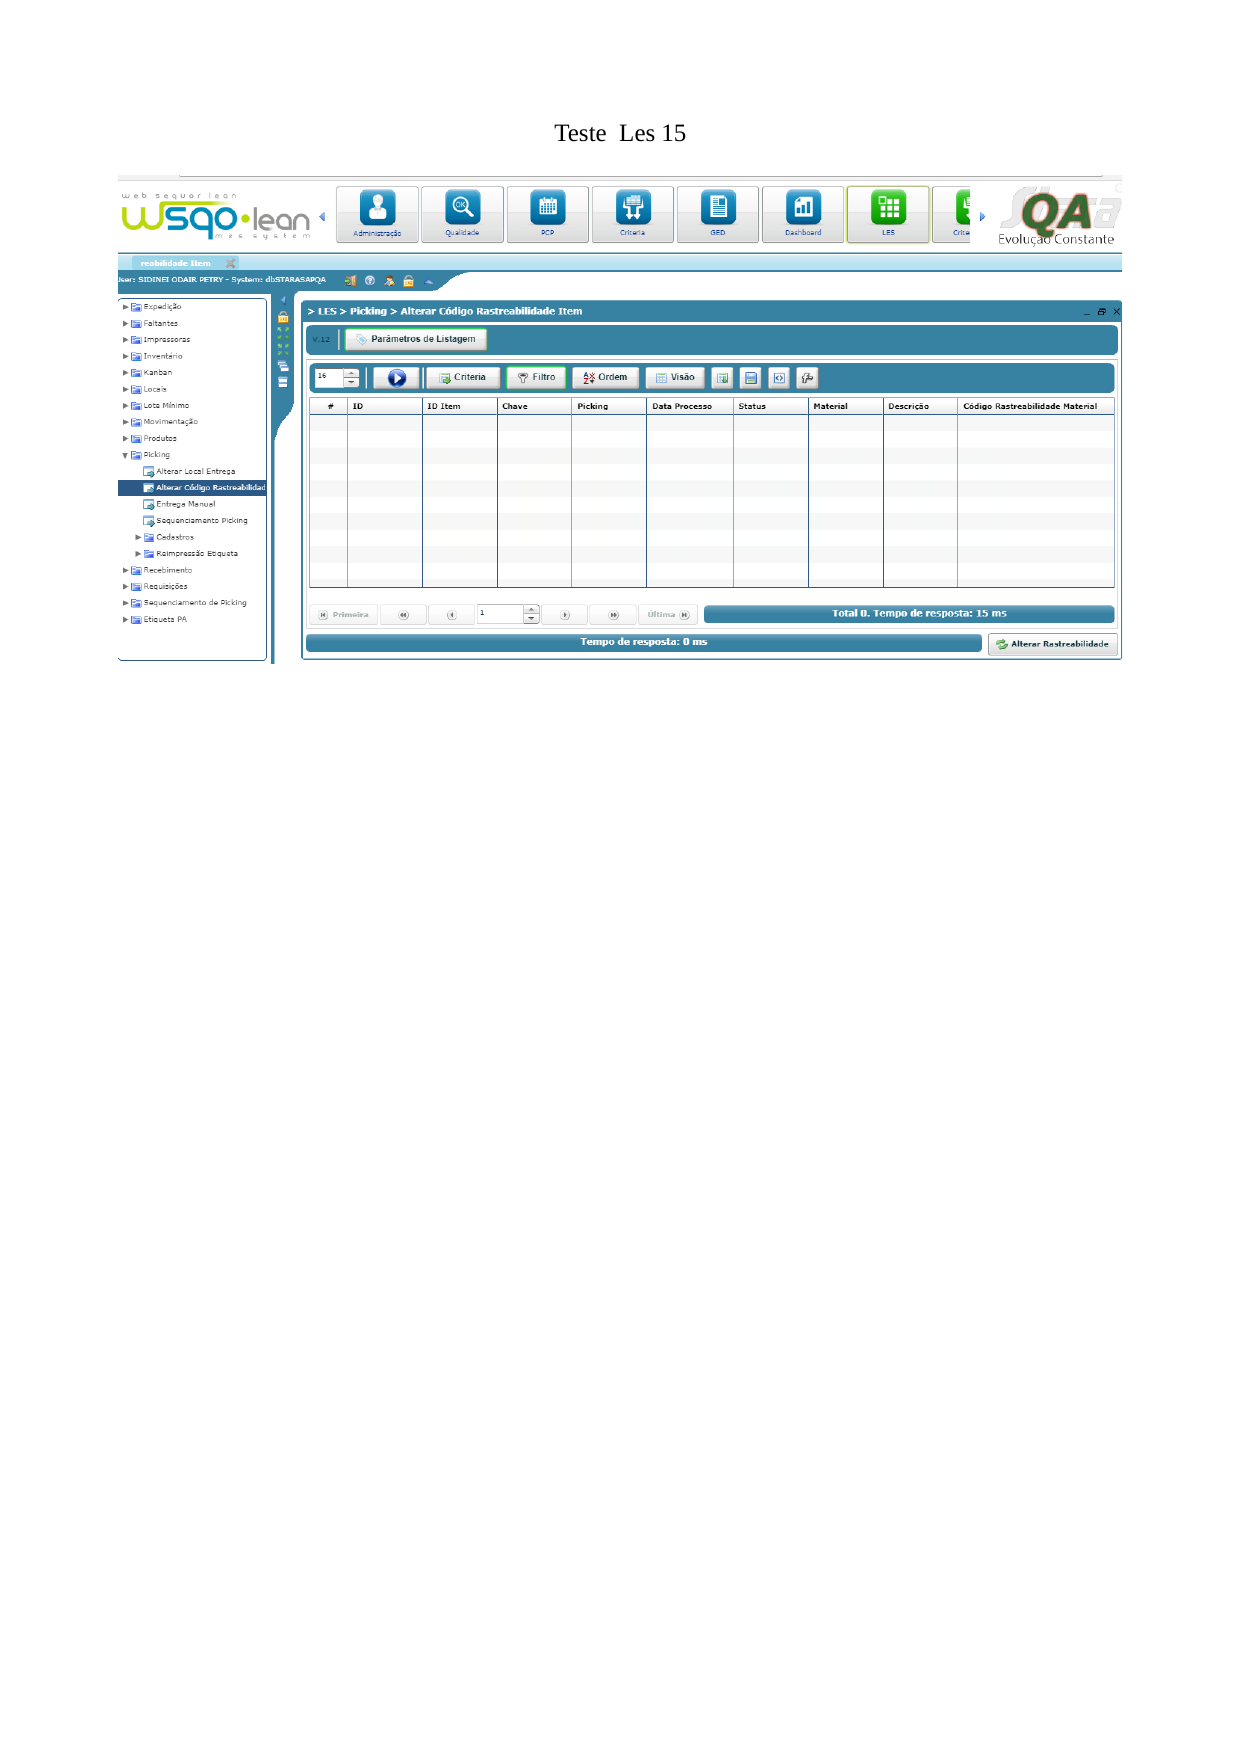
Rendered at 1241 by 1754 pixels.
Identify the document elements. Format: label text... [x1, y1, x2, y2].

text Teste Les 15 [118, 118, 1122, 147]
picture [118, 175, 1123, 664]
